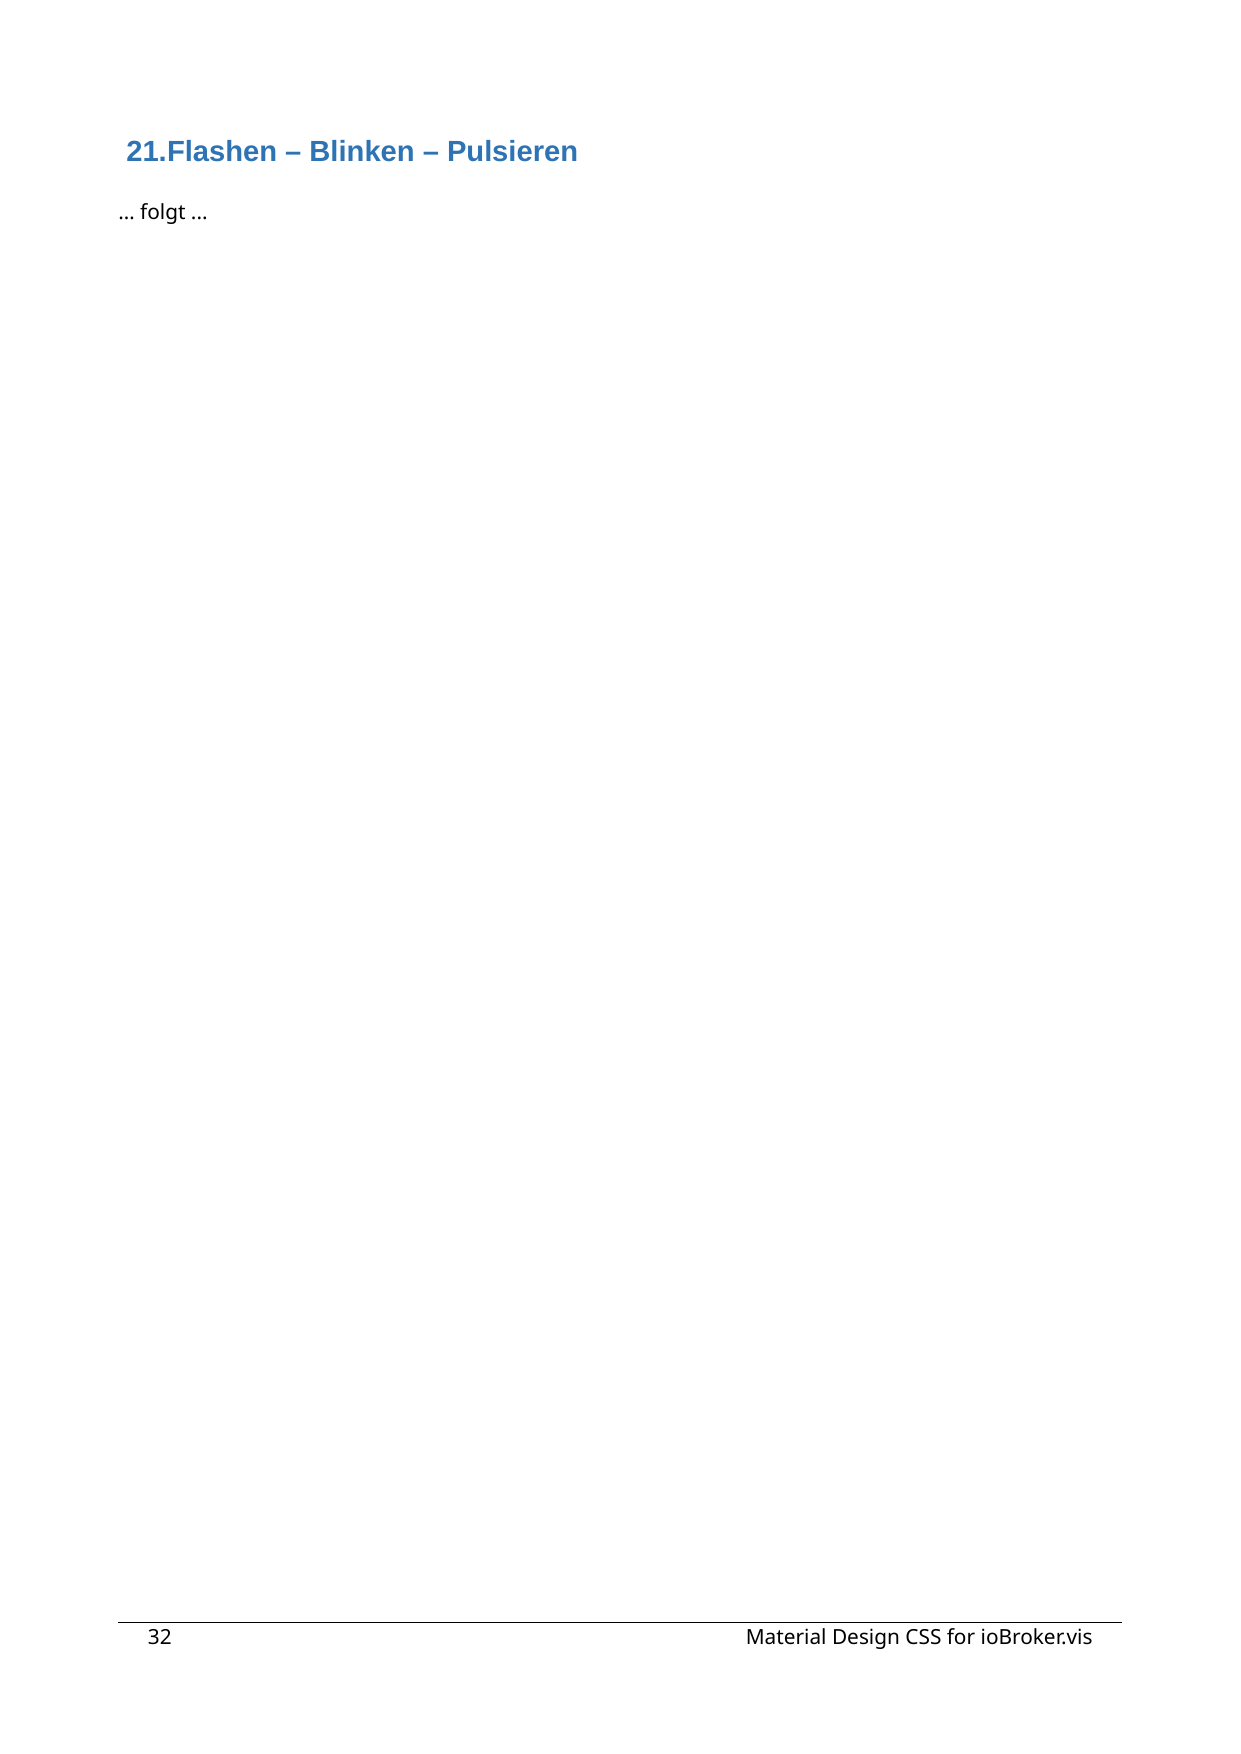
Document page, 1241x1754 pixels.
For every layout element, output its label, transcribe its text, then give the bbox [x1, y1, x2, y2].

text … folgt ... [118, 197, 1122, 226]
subtitle Flashen – Blinken – Pulsieren [118, 134, 1122, 168]
